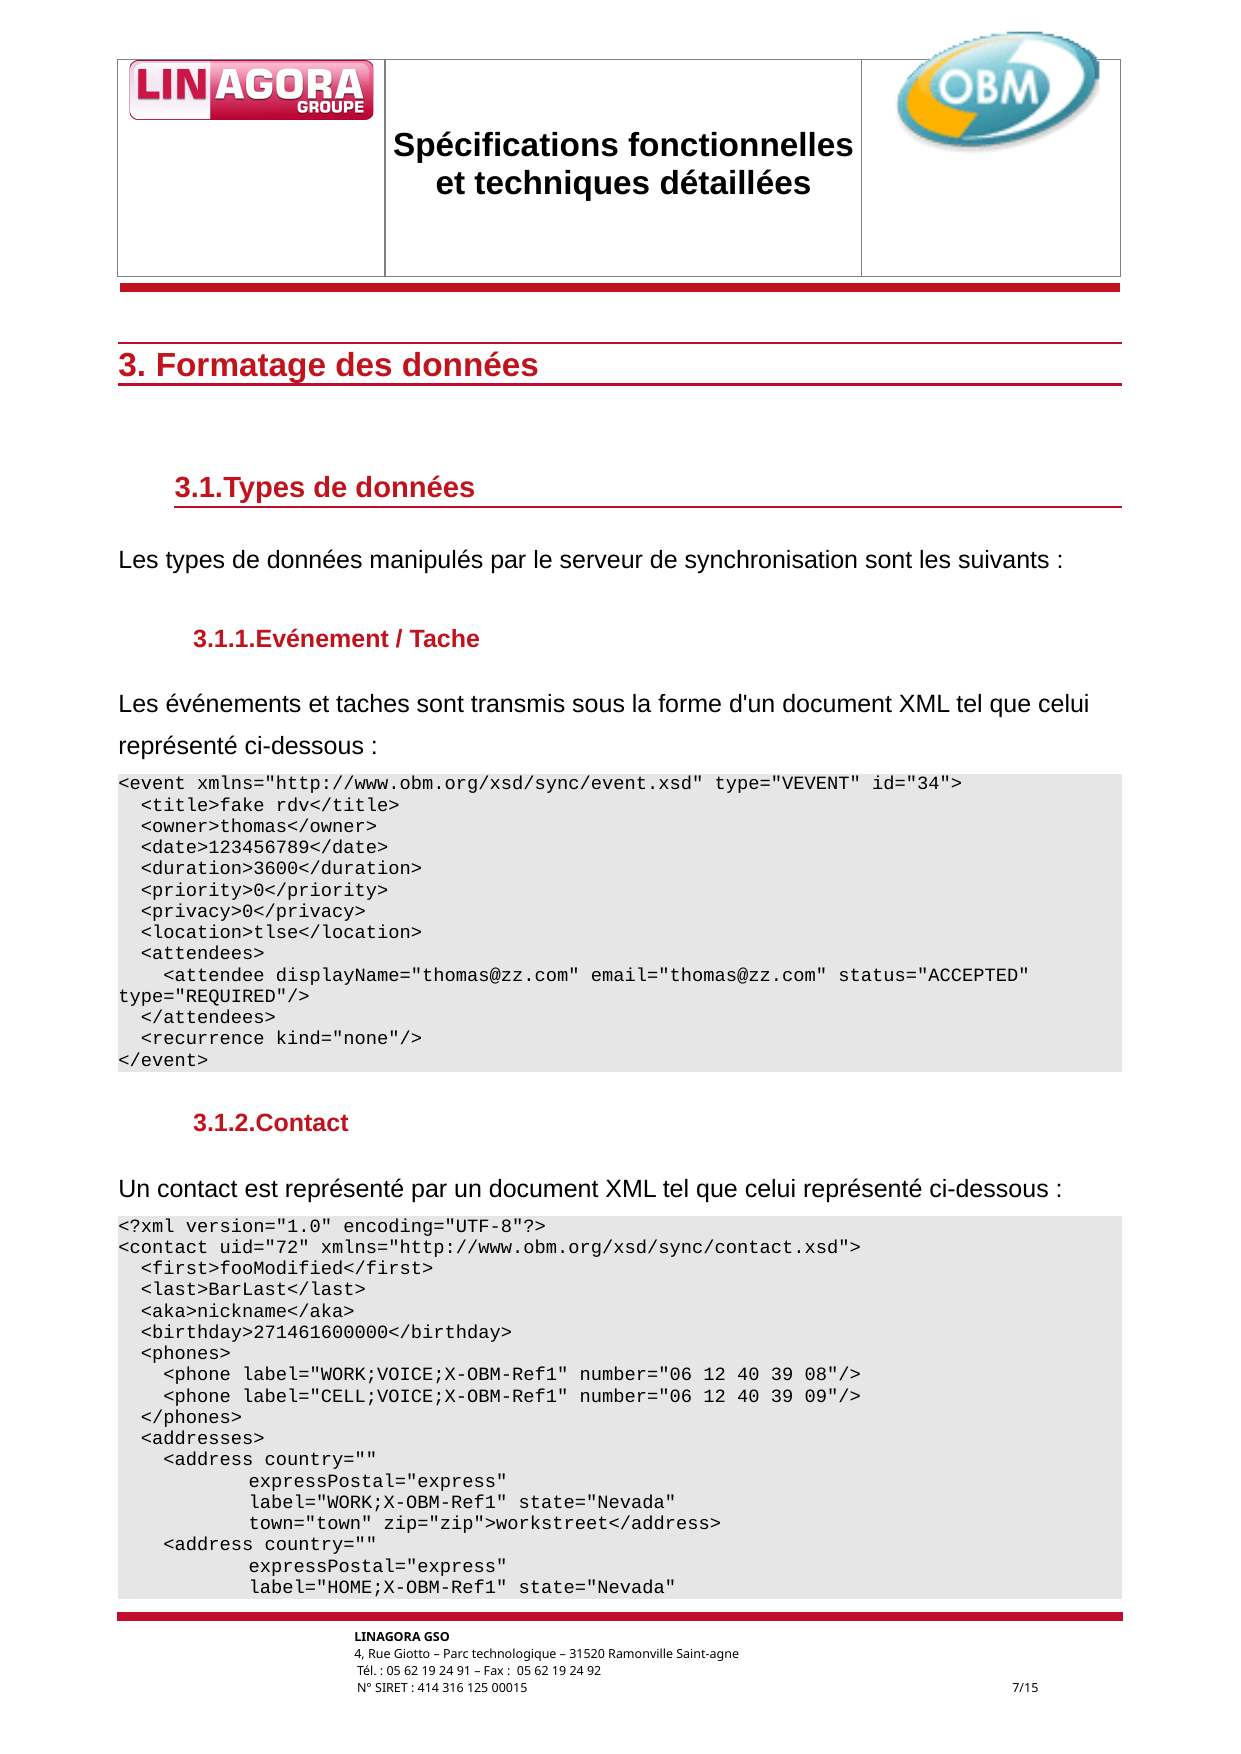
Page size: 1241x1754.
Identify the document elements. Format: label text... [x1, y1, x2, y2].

text expressPostal="express" [118, 1471, 1122, 1493]
text <address country="" [118, 1535, 1122, 1556]
text <recurrence kind="none"/> [118, 1029, 1122, 1050]
text <?xml version="1.0" encoding="UTF-8"?> [118, 1216, 1122, 1238]
text town="town" zip="zip">workstreet</address> [118, 1514, 1122, 1535]
subtitle Evénement / Tache [193, 625, 1122, 653]
text Un contact est représenté par un document XML tel que celui représenté ci-dessous : [118, 1174, 1122, 1202]
subtitle Formatage des données [118, 344, 1122, 383]
text Les événements et taches sont transmis sous la forme d'un document XML tel que celui représenté ci-dessous : [118, 690, 1122, 760]
text <last>BarLast</last> [118, 1280, 1122, 1301]
text <attendees> [118, 944, 1122, 965]
text <title>fake rdv</title> [118, 795, 1122, 817]
text <duration>3600</duration> [118, 859, 1122, 880]
text Les types de données manipulés par le serveur de synchronisation sont les suivants : [118, 546, 1122, 573]
text <event xmlns="http://www.obm.org/xsd/sync/event.xsd" type="VEVENT" id="34"> [118, 774, 1122, 795]
text <date>123456789</date> [118, 838, 1122, 859]
text <addresses> [118, 1429, 1122, 1450]
text <birthday>271461600000</birthday> [118, 1323, 1122, 1344]
text </phones> [118, 1408, 1122, 1429]
text <phone label="WORK;VOICE;X-OBM-Ref1" number="06 12 40 39 08"/> [118, 1365, 1122, 1386]
picture [129, 60, 374, 120]
text <contact uid="72" xmlns="http://www.obm.org/xsd/sync/contact.xsd"> [118, 1238, 1122, 1259]
subtitle Contact [193, 1109, 1122, 1137]
text <address country="" [118, 1450, 1122, 1471]
text <owner>thomas</owner> [118, 817, 1122, 838]
subtitle Types de données [174, 471, 1122, 506]
text <phones> [118, 1344, 1122, 1365]
text <attendee displayName="thomas@zz.com" email="thomas@zz.com" status="ACCEPTED" type="REQUIRED"/> [118, 965, 1122, 1008]
text <aka>nickname</aka> [118, 1301, 1122, 1323]
text </attendees> [118, 1008, 1122, 1029]
text <location>tlse</location> [118, 923, 1122, 944]
text <priority>0</priority> [118, 880, 1122, 902]
text <first>fooModified</first> [118, 1259, 1122, 1280]
text <privacy>0</privacy> [118, 902, 1122, 923]
text label="HOME;X-OBM-Ref1" state="Nevada" [118, 1578, 1122, 1599]
text expressPostal="express" [118, 1556, 1122, 1578]
picture [894, 23, 1100, 161]
text <phone label="CELL;VOICE;X-OBM-Ref1" number="06 12 40 39 09"/> [118, 1386, 1122, 1408]
text label="WORK;X-OBM-Ref1" state="Nevada" [118, 1493, 1122, 1514]
text </event> [118, 1050, 1122, 1072]
